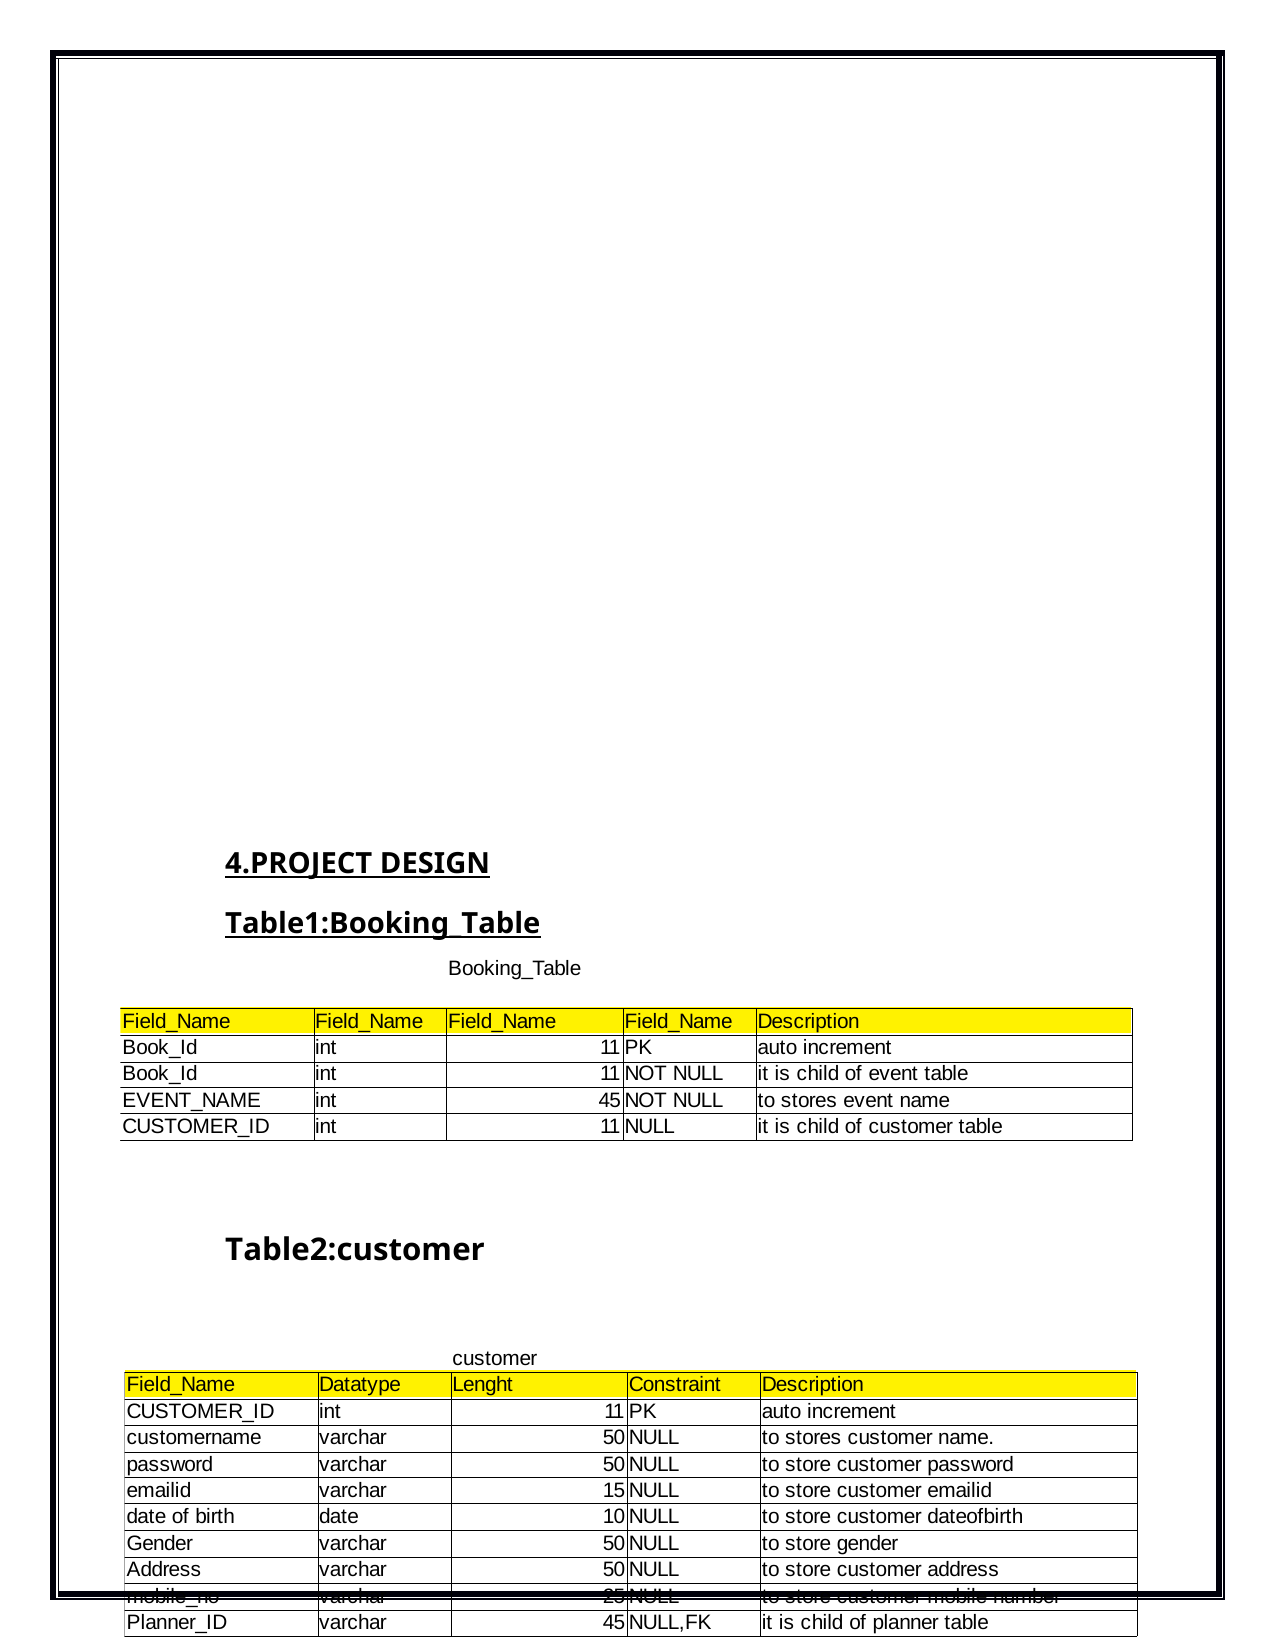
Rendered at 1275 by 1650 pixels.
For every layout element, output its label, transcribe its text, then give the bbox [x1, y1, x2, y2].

text Table1:Booking_Table [225, 903, 1125, 942]
text Table2:customer [225, 1227, 1125, 1269]
text 4.PROJECT DESIGN [225, 842, 1125, 882]
